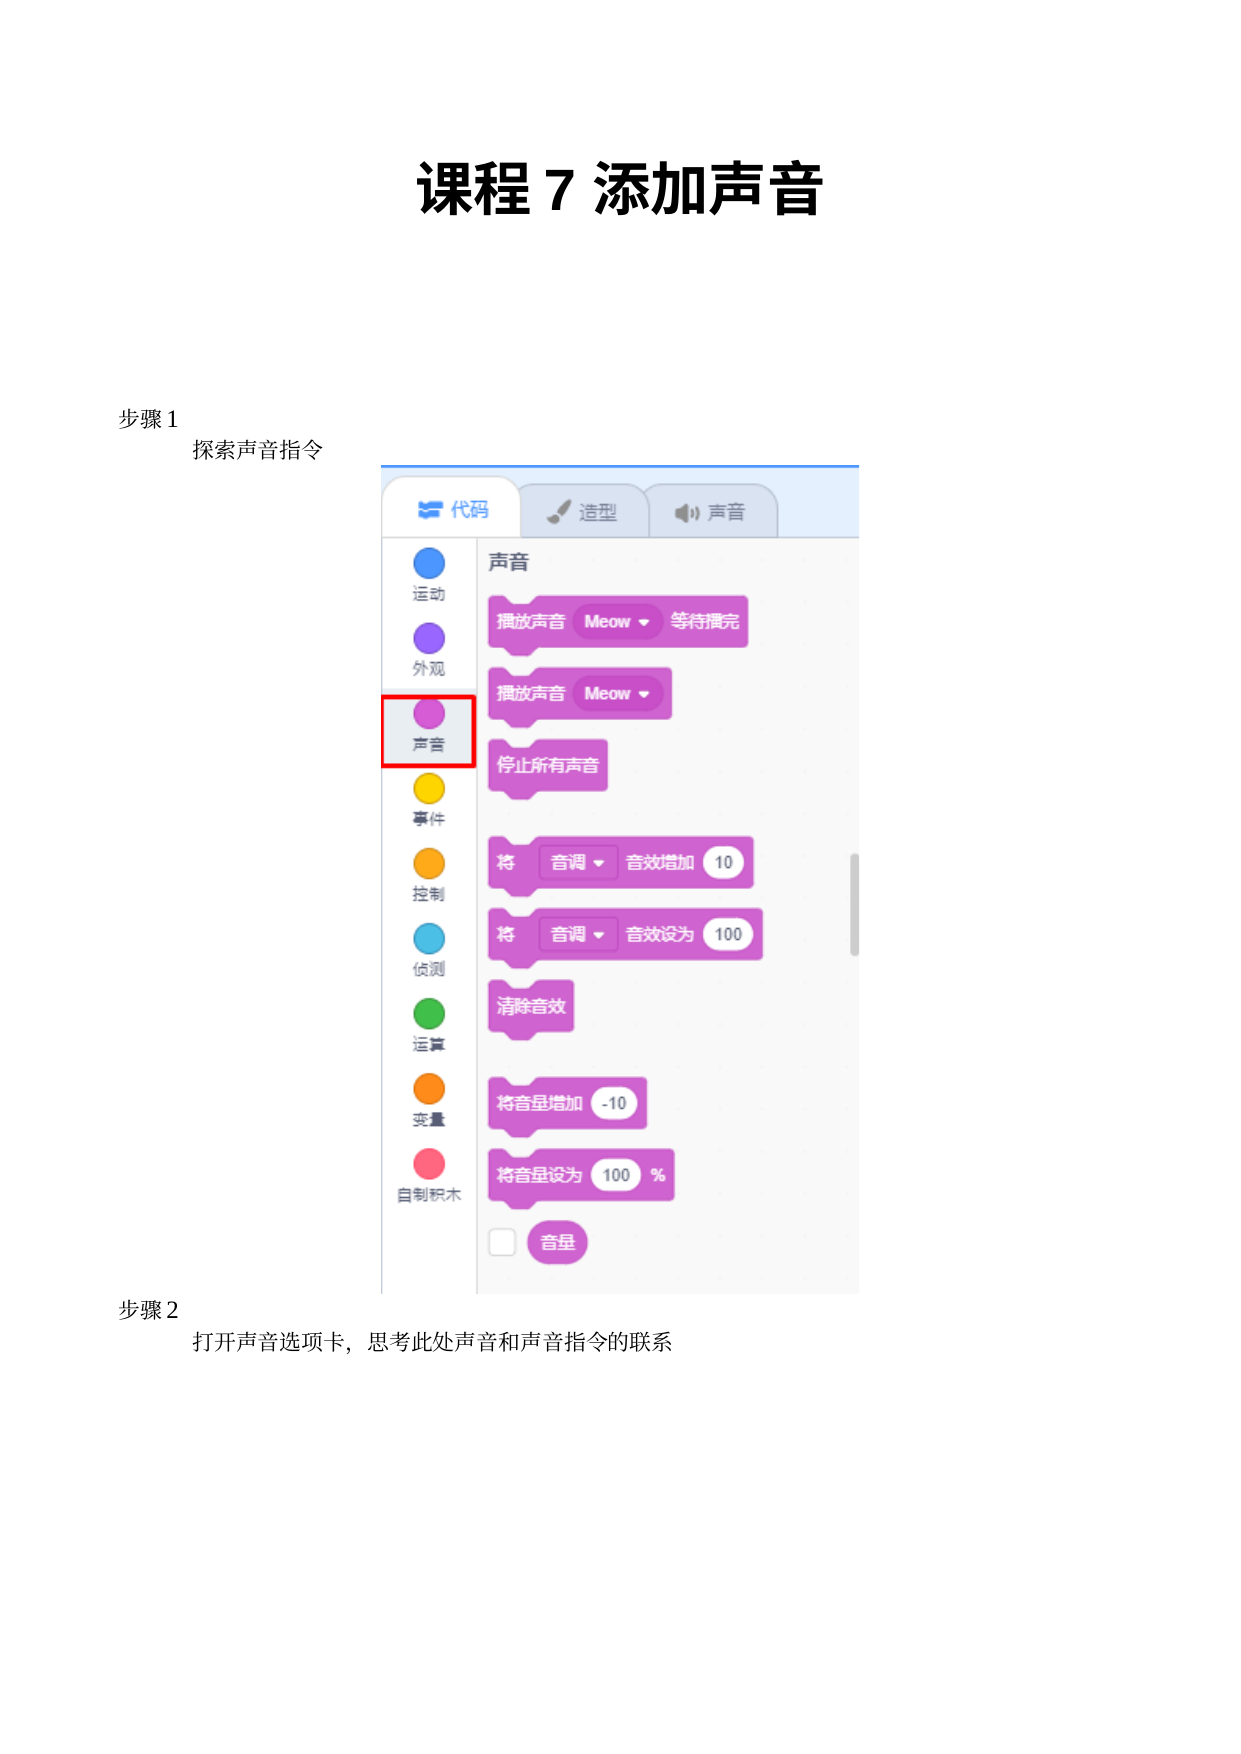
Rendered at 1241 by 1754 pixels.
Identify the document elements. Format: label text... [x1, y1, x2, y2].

text 探索声音指令 [118, 434, 1122, 465]
title 课程7 添加声音 [118, 143, 1122, 228]
text 步骤2 [118, 1208, 1122, 1325]
text 打开声音选项卡，思考此处声音和声音指令的联系 [118, 1325, 1122, 1356]
picture [381, 465, 860, 1294]
text 步骤1 [118, 402, 1122, 434]
